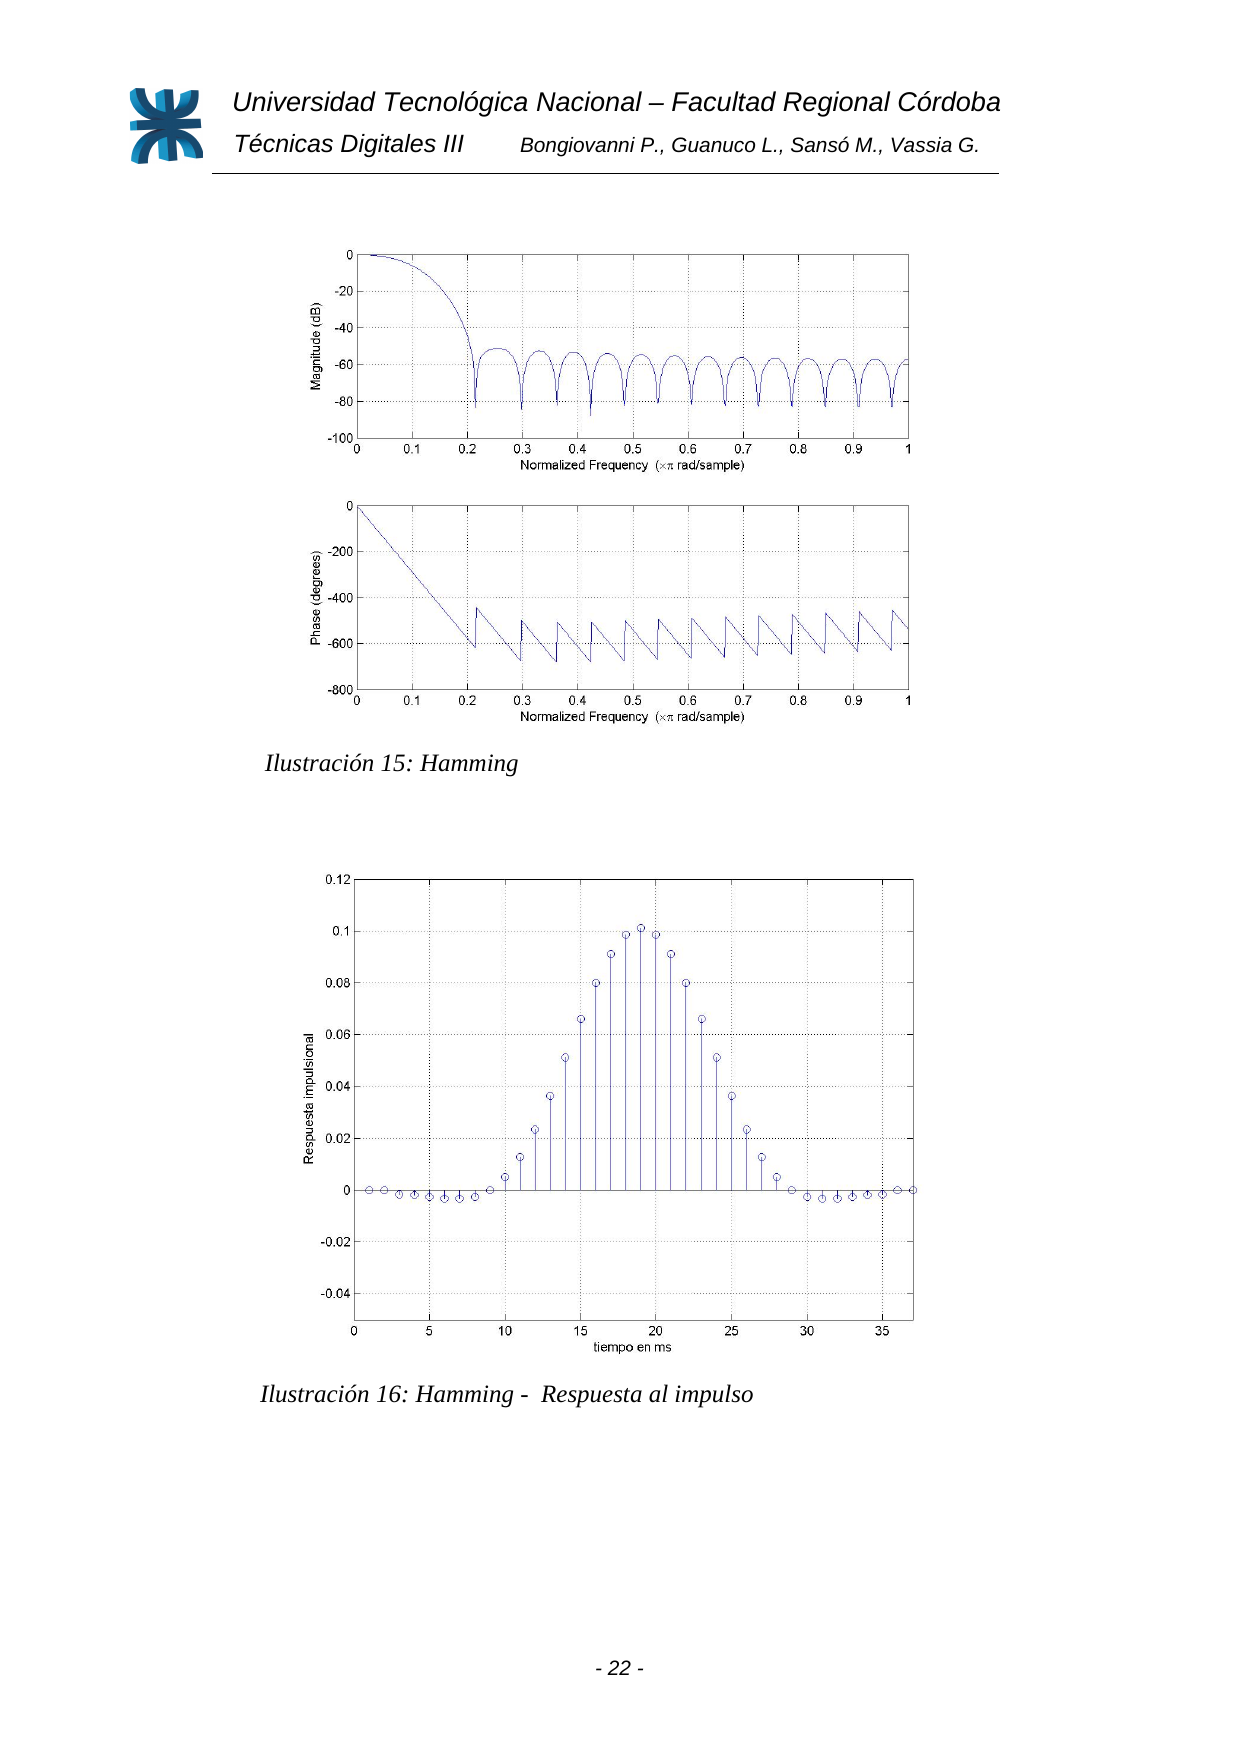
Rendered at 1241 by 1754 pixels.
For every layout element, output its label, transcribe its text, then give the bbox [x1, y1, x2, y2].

picture [264, 214, 976, 748]
picture [260, 838, 981, 1379]
text Ilustración 15: Hamming [264, 748, 976, 776]
text Ilustración 16: Hamming - Respuesta al impulso [260, 1379, 980, 1407]
picture [129, 88, 203, 164]
